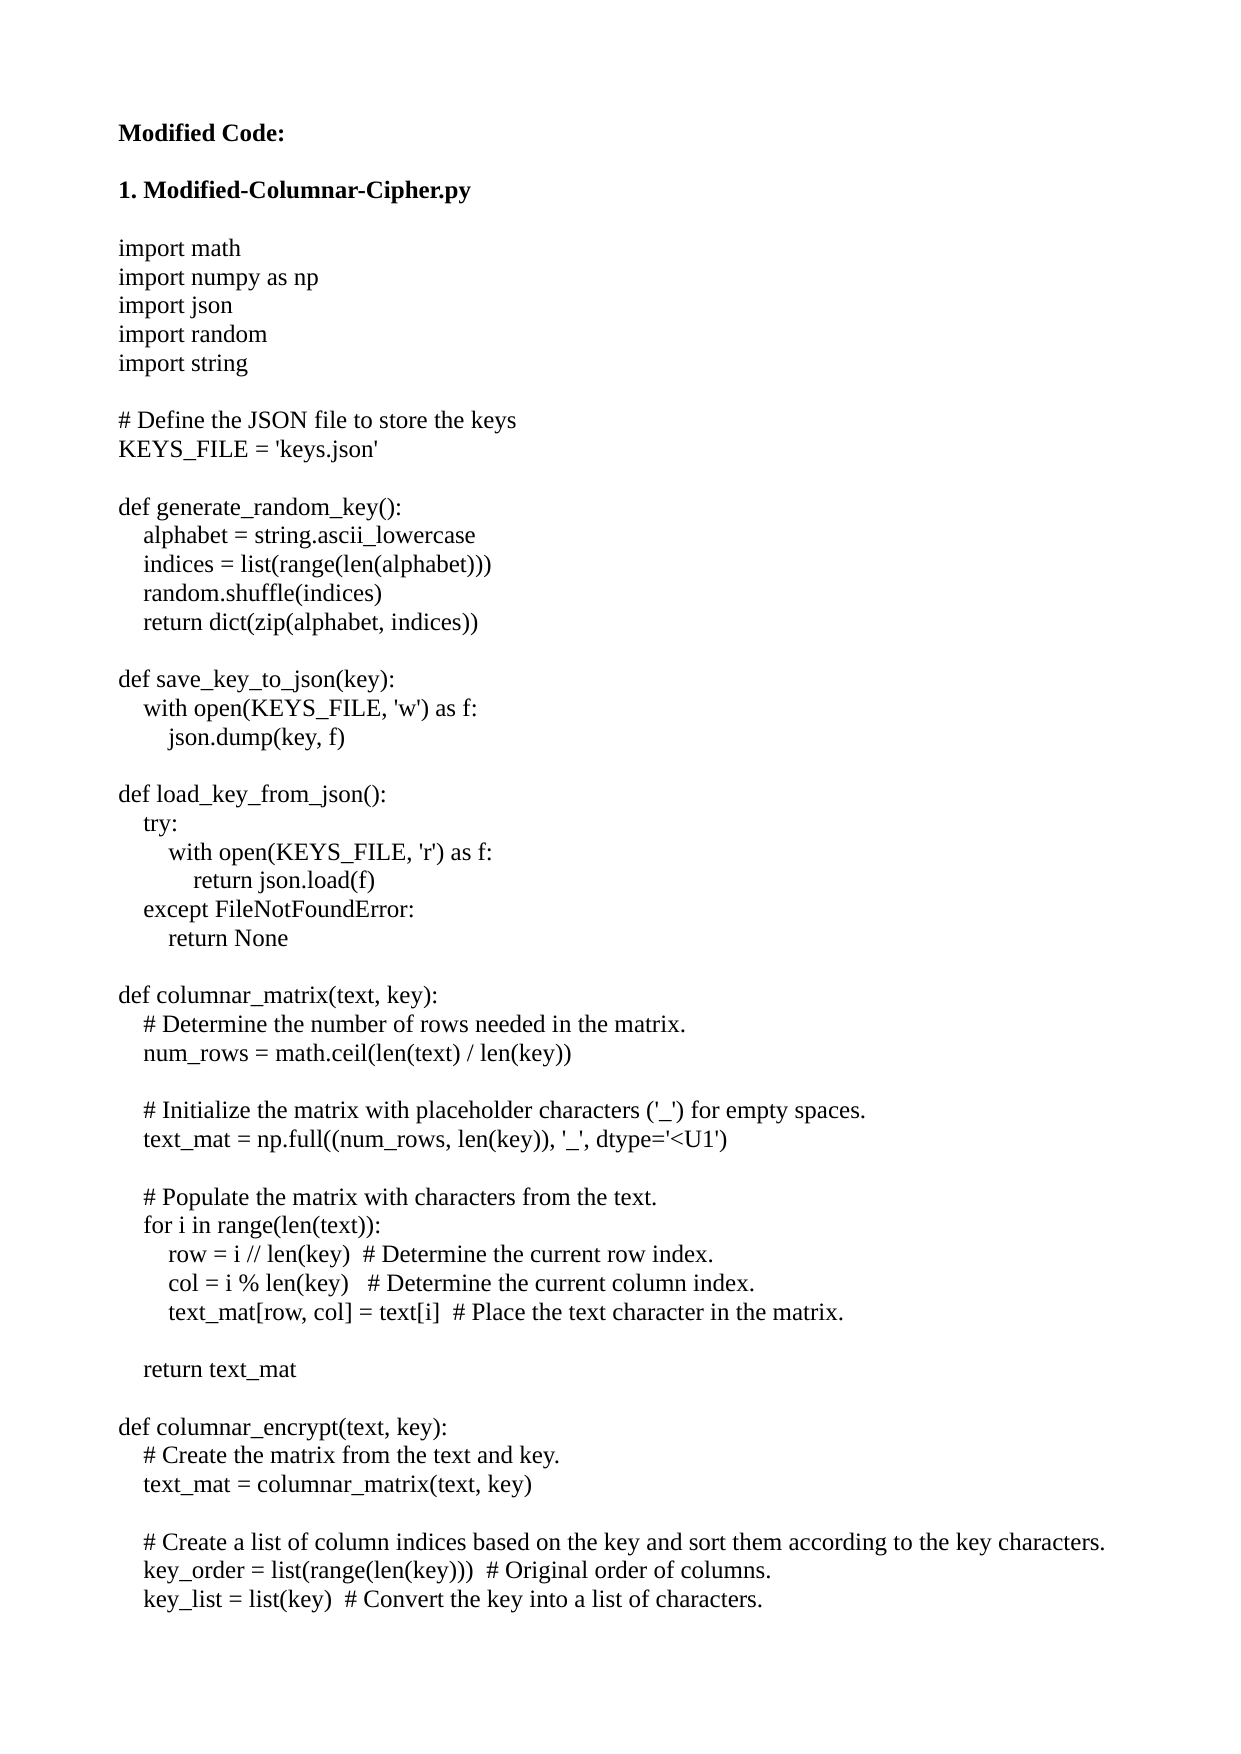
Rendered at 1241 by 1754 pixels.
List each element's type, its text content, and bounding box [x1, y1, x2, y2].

text num_rows = math.ceil(len(text) / len(key)) [118, 1038, 1122, 1067]
text for i in range(len(text)): [118, 1211, 1122, 1239]
text indices = list(range(len(alphabet))) [118, 549, 1122, 578]
text def save_key_to_json(key): [118, 664, 1122, 693]
text text_mat[row, col] = text[i] # Place the text character in the matrix. [118, 1297, 1122, 1326]
text import math [118, 233, 1122, 262]
text return dict(zip(alphabet, indices)) [118, 607, 1122, 636]
text import numpy as np [118, 262, 1122, 291]
text return json.load(f) [118, 866, 1122, 894]
text 1. Modified-Columnar-Cipher.py [118, 176, 1122, 204]
text alphabet = string.ascii_lowercase [118, 521, 1122, 549]
text # Populate the matrix with characters from the text. [118, 1182, 1122, 1211]
text key_order = list(range(len(key))) # Original order of columns. [118, 1556, 1122, 1584]
text # Define the JSON file to store the keys [118, 406, 1122, 434]
text with open(KEYS_FILE, 'w') as f: [118, 693, 1122, 722]
text import random [118, 319, 1122, 348]
text # Create a list of column indices based on the key and sort them according to the key characters. [118, 1527, 1122, 1556]
text def generate_random_key(): [118, 492, 1122, 521]
text random.shuffle(indices) [118, 578, 1122, 607]
text return None [118, 923, 1122, 952]
text KEYS_FILE = 'keys.json' [118, 434, 1122, 463]
text import json [118, 291, 1122, 319]
text Modified Code: [118, 118, 1122, 147]
text # Initialize the matrix with placeholder characters ('_') for empty spaces. [118, 1096, 1122, 1124]
text def columnar_matrix(text, key): [118, 981, 1122, 1009]
text import string [118, 348, 1122, 377]
text col = i % len(key) # Determine the current column index. [118, 1268, 1122, 1297]
text def load_key_from_json(): [118, 779, 1122, 808]
text # Create the matrix from the text and key. [118, 1441, 1122, 1469]
text text_mat = np.full((num_rows, len(key)), '_', dtype='<U1') [118, 1124, 1122, 1153]
text try: [118, 808, 1122, 837]
text with open(KEYS_FILE, 'r') as f: [118, 837, 1122, 866]
text key_list = list(key) # Convert the key into a list of characters. [118, 1584, 1122, 1613]
text json.dump(key, f) [118, 722, 1122, 751]
text return text_mat [118, 1354, 1122, 1383]
text text_mat = columnar_matrix(text, key) [118, 1469, 1122, 1498]
text def columnar_encrypt(text, key): [118, 1412, 1122, 1441]
text # Determine the number of rows needed in the matrix. [118, 1009, 1122, 1038]
text row = i // len(key) # Determine the current row index. [118, 1239, 1122, 1268]
text except FileNotFoundError: [118, 894, 1122, 923]
